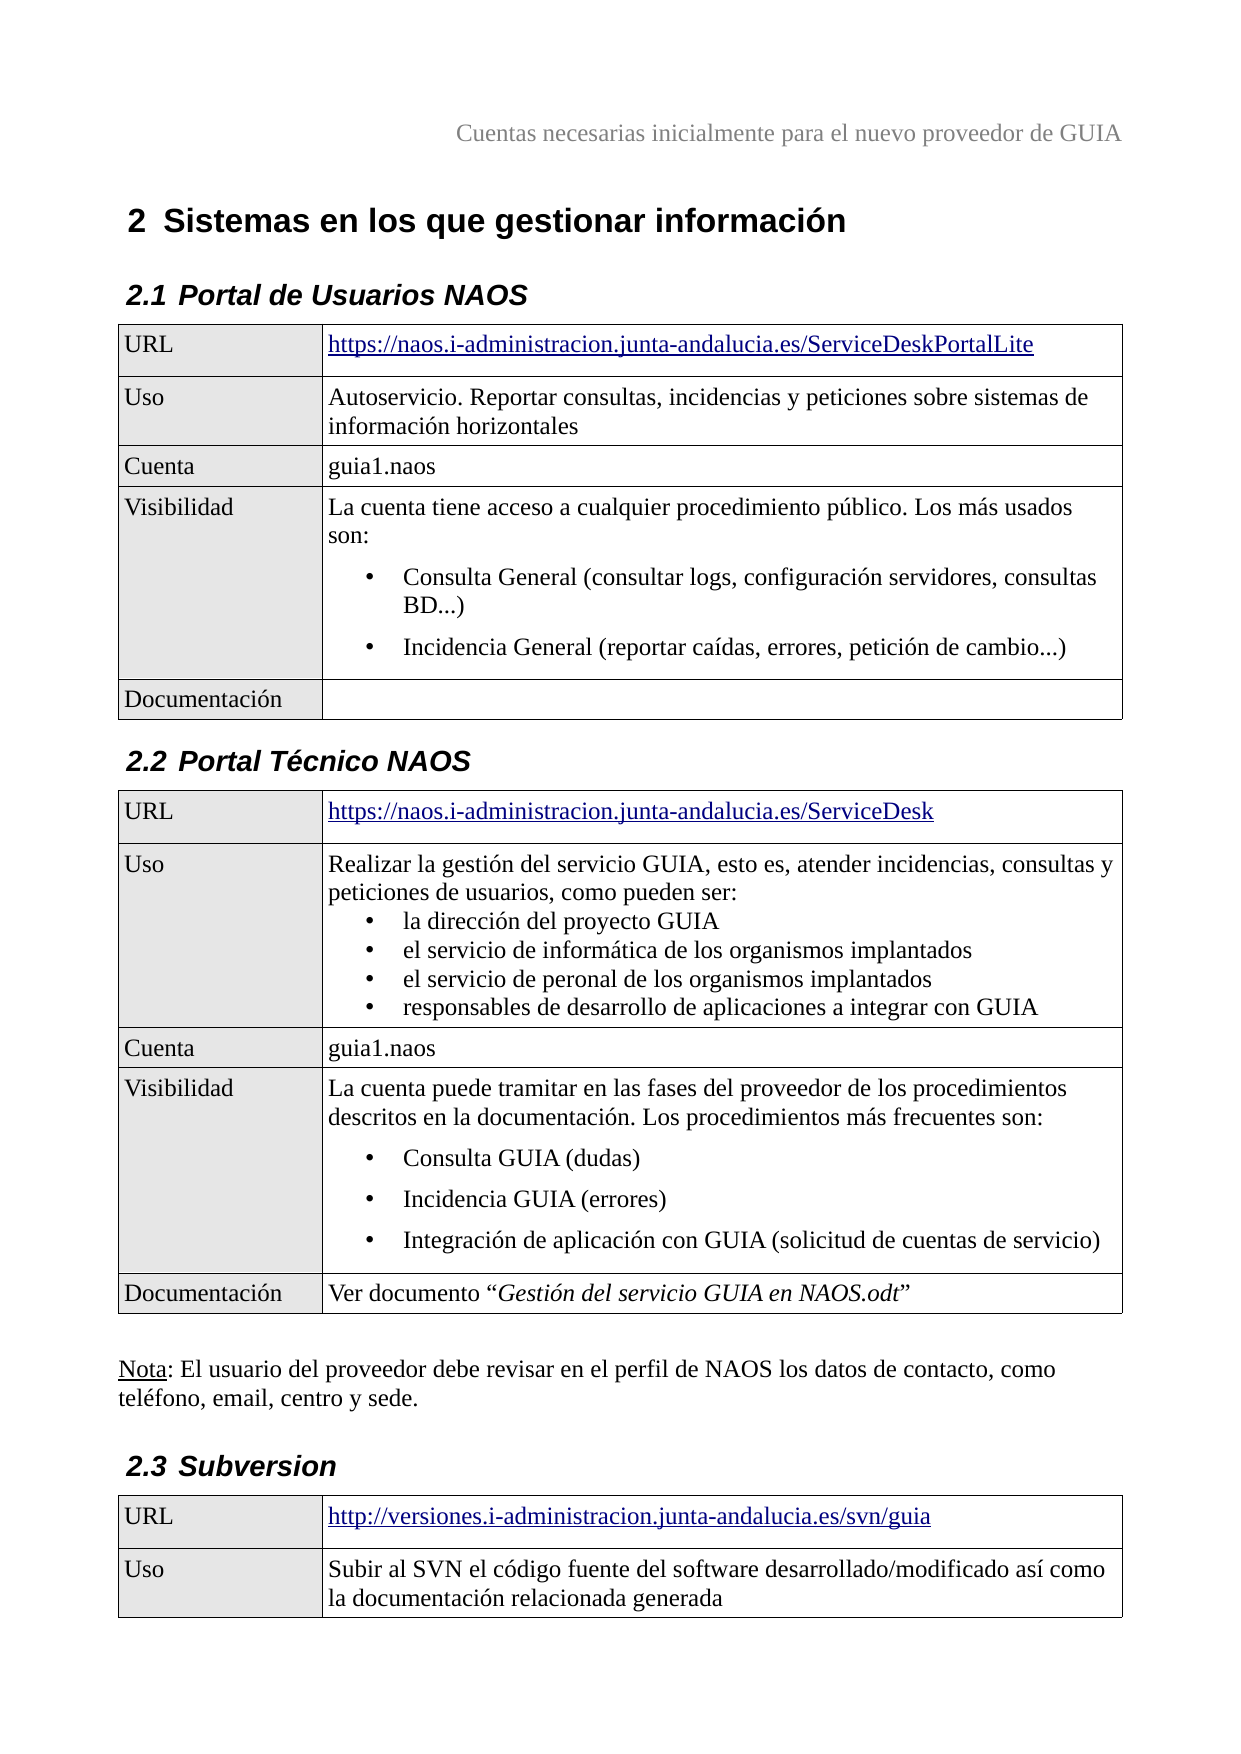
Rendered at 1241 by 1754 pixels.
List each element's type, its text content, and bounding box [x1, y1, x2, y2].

table_header URL [119, 1496, 322, 1548]
subtitle Sistemas en los que gestionar información [118, 201, 1122, 240]
table_cell Documentación [119, 680, 322, 719]
subtitle Subversion [118, 1449, 1122, 1483]
table_header https://naos.i-administracion.junta-andalucia.es/ServiceDesk [323, 791, 1122, 843]
table_cell Documentación [119, 1274, 322, 1313]
table_cell Cuenta [119, 1028, 322, 1067]
text Nota: El usuario del proveedor debe revisar en el perfil de NAOS los datos de contacto, como teléfono, email, centro y sede. [118, 1354, 1122, 1412]
table_header http://versiones.i-administracion.junta-andalucia.es/svn/guia [323, 1496, 1122, 1548]
table_cell Uso [119, 1549, 322, 1617]
subtitle Portal Técnico NAOS [118, 744, 1122, 777]
table_cell Uso [119, 377, 322, 445]
table_header https://naos.i-administracion.junta-andalucia.es/ServiceDeskPortalLite [323, 325, 1122, 376]
table_cell Uso [119, 844, 322, 1027]
table_header URL [119, 791, 322, 843]
table_cell Subir al SVN el código fuente del software desarrollado/modificado así como la documentación relacionada generada [323, 1549, 1122, 1617]
table_cell Cuenta [119, 446, 322, 486]
table_cell Visibilidad [119, 487, 322, 678]
table_cell Autoservicio. Reportar consultas, incidencias y peticiones sobre sistemas de información horizontales [323, 377, 1122, 445]
subtitle Portal de Usuarios NAOS [118, 277, 1122, 311]
table_cell guia1.naos [323, 446, 1122, 486]
table_cell Realizar la gestión del servicio GUIA, esto es, atender incidencias, consultas y peticiones de usuarios, como pueden ser: la dirección del proyecto GUIA el servicio de informática de los organismos implantados el servicio de peronal de los organismos implantados responsables de desarrollo de aplicaciones a integrar con GUIA [323, 844, 1122, 1027]
table_cell Visibilidad [119, 1068, 322, 1272]
table_cell Ver documento “Gestión del servicio GUIA en NAOS.odt” [323, 1274, 1122, 1313]
table_cell [323, 680, 1122, 719]
table_cell La cuenta tiene acceso a cualquier procedimiento público. Los más usados son: Consulta General (consultar logs, configuración servidores, consultas BD...) Incidencia General (reportar caídas, errores, petición de cambio...) [323, 487, 1122, 678]
table_cell La cuenta puede tramitar en las fases del proveedor de los procedimientos descritos en la documentación. Los procedimientos más frecuentes son: Consulta GUIA (dudas) Incidencia GUIA (errores) Integración de aplicación con GUIA (solicitud de cuentas de servicio) [323, 1068, 1122, 1272]
table_header URL [119, 325, 322, 376]
table_cell guia1.naos [323, 1028, 1122, 1067]
